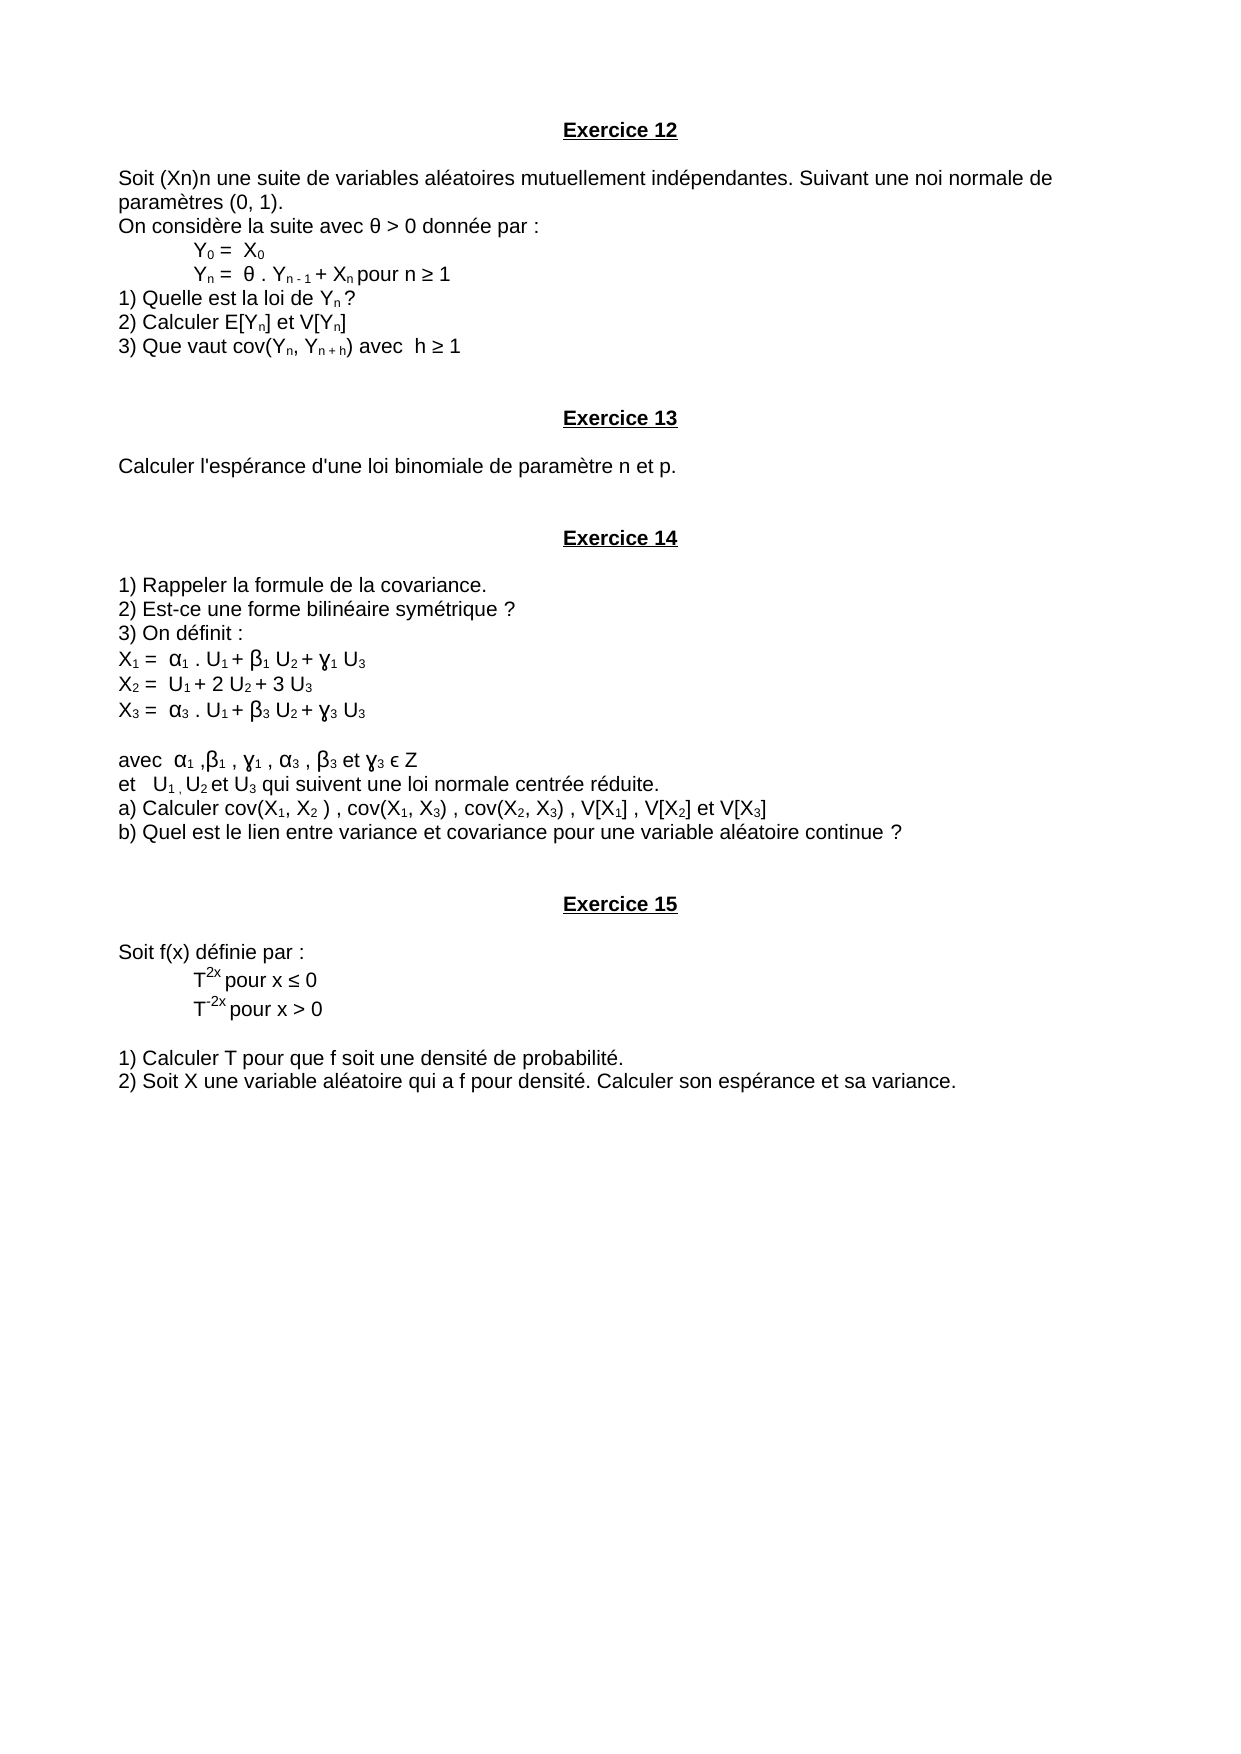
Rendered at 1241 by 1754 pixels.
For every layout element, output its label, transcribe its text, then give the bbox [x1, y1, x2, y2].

text 3) Que vaut cov(Yn, Yn + h) avec h ≥ 1 [118, 334, 1122, 358]
text Soit f(x) définie par : [118, 940, 1122, 964]
text 2) Calculer E[Yn] et V[Yn] [118, 310, 1122, 334]
text 1) Quelle est la loi de Yn ? [118, 286, 1122, 310]
text avec α1 ,β1 , ɣ1 , α3 , β3 et ɣ3 ϵ Z [118, 746, 1122, 772]
text Exercice 15 [118, 892, 1122, 916]
text 1) Calculer T pour que f soit une densité de probabilité. [118, 1045, 1122, 1069]
text X3 = α3 . U1 + β3 U2 + ɣ3 U3 [118, 696, 1122, 722]
text X2 = U1 + 2 U2 + 3 U3 [118, 672, 1122, 696]
text Soit (Xn)n une suite de variables aléatoires mutuellement indépendantes. Suivant une noi normale de paramètres (0, 1). [118, 166, 1122, 214]
text T-2x pour x > 0 [118, 993, 1122, 1021]
text 2) Est-ce une forme bilinéaire symétrique ? [118, 597, 1122, 621]
text b) Quel est le lien entre variance et covariance pour une variable aléatoire continue ? [118, 820, 1122, 844]
text Calculer l'espérance d'une loi binomiale de paramètre n et p. [118, 453, 1122, 477]
text On considère la suite avec θ > 0 donnée par : [118, 214, 1122, 238]
text T2x pour x ≤ 0 [118, 964, 1122, 993]
text Yn = θ . Yn - 1 + Xn pour n ≥ 1 [118, 262, 1122, 286]
text 1) Rappeler la formule de la covariance. [118, 573, 1122, 597]
text Y0 = X0 [118, 238, 1122, 262]
text et U1 , U2 et U3 qui suivent une loi normale centrée réduite. [118, 772, 1122, 796]
text Exercice 13 [118, 406, 1122, 429]
text 3) On définit : [118, 621, 1122, 645]
text X1 = α1 . U1 + β1 U2 + ɣ1 U3 [118, 645, 1122, 672]
text a) Calculer cov(X1, X2 ) , cov(X1, X3) , cov(X2, X3) , V[X1] , V[X2] et V[X3] [118, 796, 1122, 820]
text Exercice 12 [118, 118, 1122, 142]
text 2) Soit X une variable aléatoire qui a f pour densité. Calculer son espérance et sa variance. [118, 1069, 1122, 1093]
text Exercice 14 [118, 525, 1122, 549]
